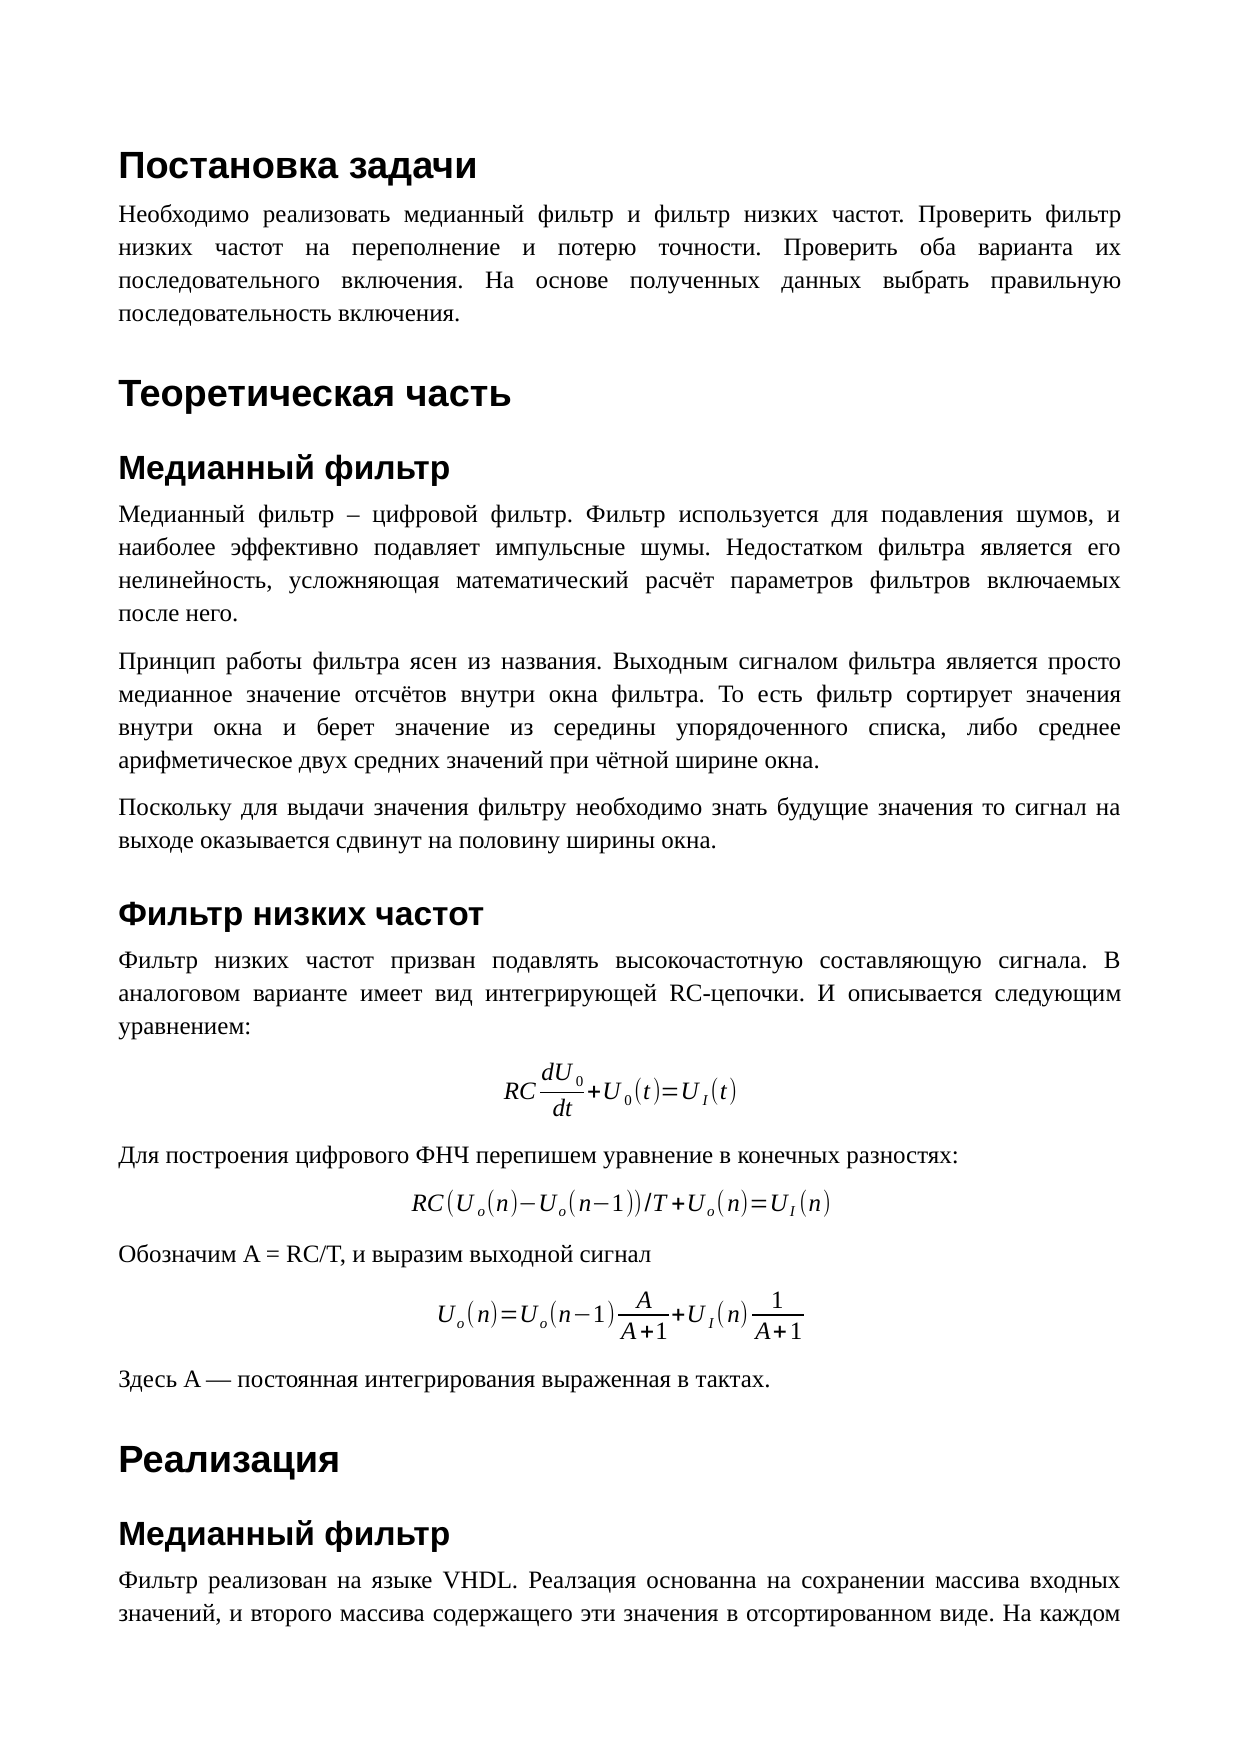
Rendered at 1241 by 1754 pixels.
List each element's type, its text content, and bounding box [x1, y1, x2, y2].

subtitle Теоретическая часть [118, 371, 1122, 414]
text Медианный фильтр – цифровой фильтр. Фильтр используется для подавления шумов, и наиболее эффективно подавляет импульсные шумы. Недостатком фильтра является его нелинейность, усложняющая математический расчёт параметров фильтров включаемых после него. [118, 499, 1122, 627]
subtitle Медианный фильтр [118, 1514, 1122, 1552]
subtitle Медианный фильтр [118, 448, 1122, 487]
text Принцип работы фильтра ясен из названия. Выходным сигналом фильтра является просто медианное значение отсчётов внутри окна фильтра. То есть фильтр сортирует значения внутри окна и берет значение из середины упорядоченного списка, либо среднее арифметическое двух средних значений при чётной ширине окна. [118, 646, 1122, 773]
text Поскольку для выдачи значения фильтру необходимо знать будущие значения то сигнал на выходе оказывается сдвинут на половину ширины окна. [118, 792, 1122, 854]
text Фильтр низких частот призван подавлять высокочастотную составляющую сигнала. В аналоговом варианте имеет вид интегрирующей RC-цепочки. И описывается следующим уравнением: [118, 945, 1122, 1040]
text Здесь A — постоянная интегрирования выраженная в тактах. [118, 1364, 1122, 1393]
text Обозначим A = RC/T, и выразим выходной сигнал [118, 1239, 1122, 1267]
subtitle Постановка задачи [118, 143, 1122, 187]
text Фильтр реализован на языке VHDL. Реалзация основанна на сохранении массива входных значений, и второго массива содержащего эти значения в отсортированном виде. На каждом [118, 1565, 1122, 1627]
text Необходимо реализовать медианный фильтр и фильтр низких частот. Проверить фильтр низких частот на переполнение и потерю точности. Проверить оба варианта их последовательного включения. На основе полученных данных выбрать правильную последовательность включения. [118, 199, 1122, 327]
subtitle Фильтр низких частот [118, 894, 1122, 932]
subtitle Реализация [118, 1437, 1122, 1480]
text Для построения цифрового ФНЧ перепишем уравнение в конечных разностях: [118, 1140, 1122, 1169]
